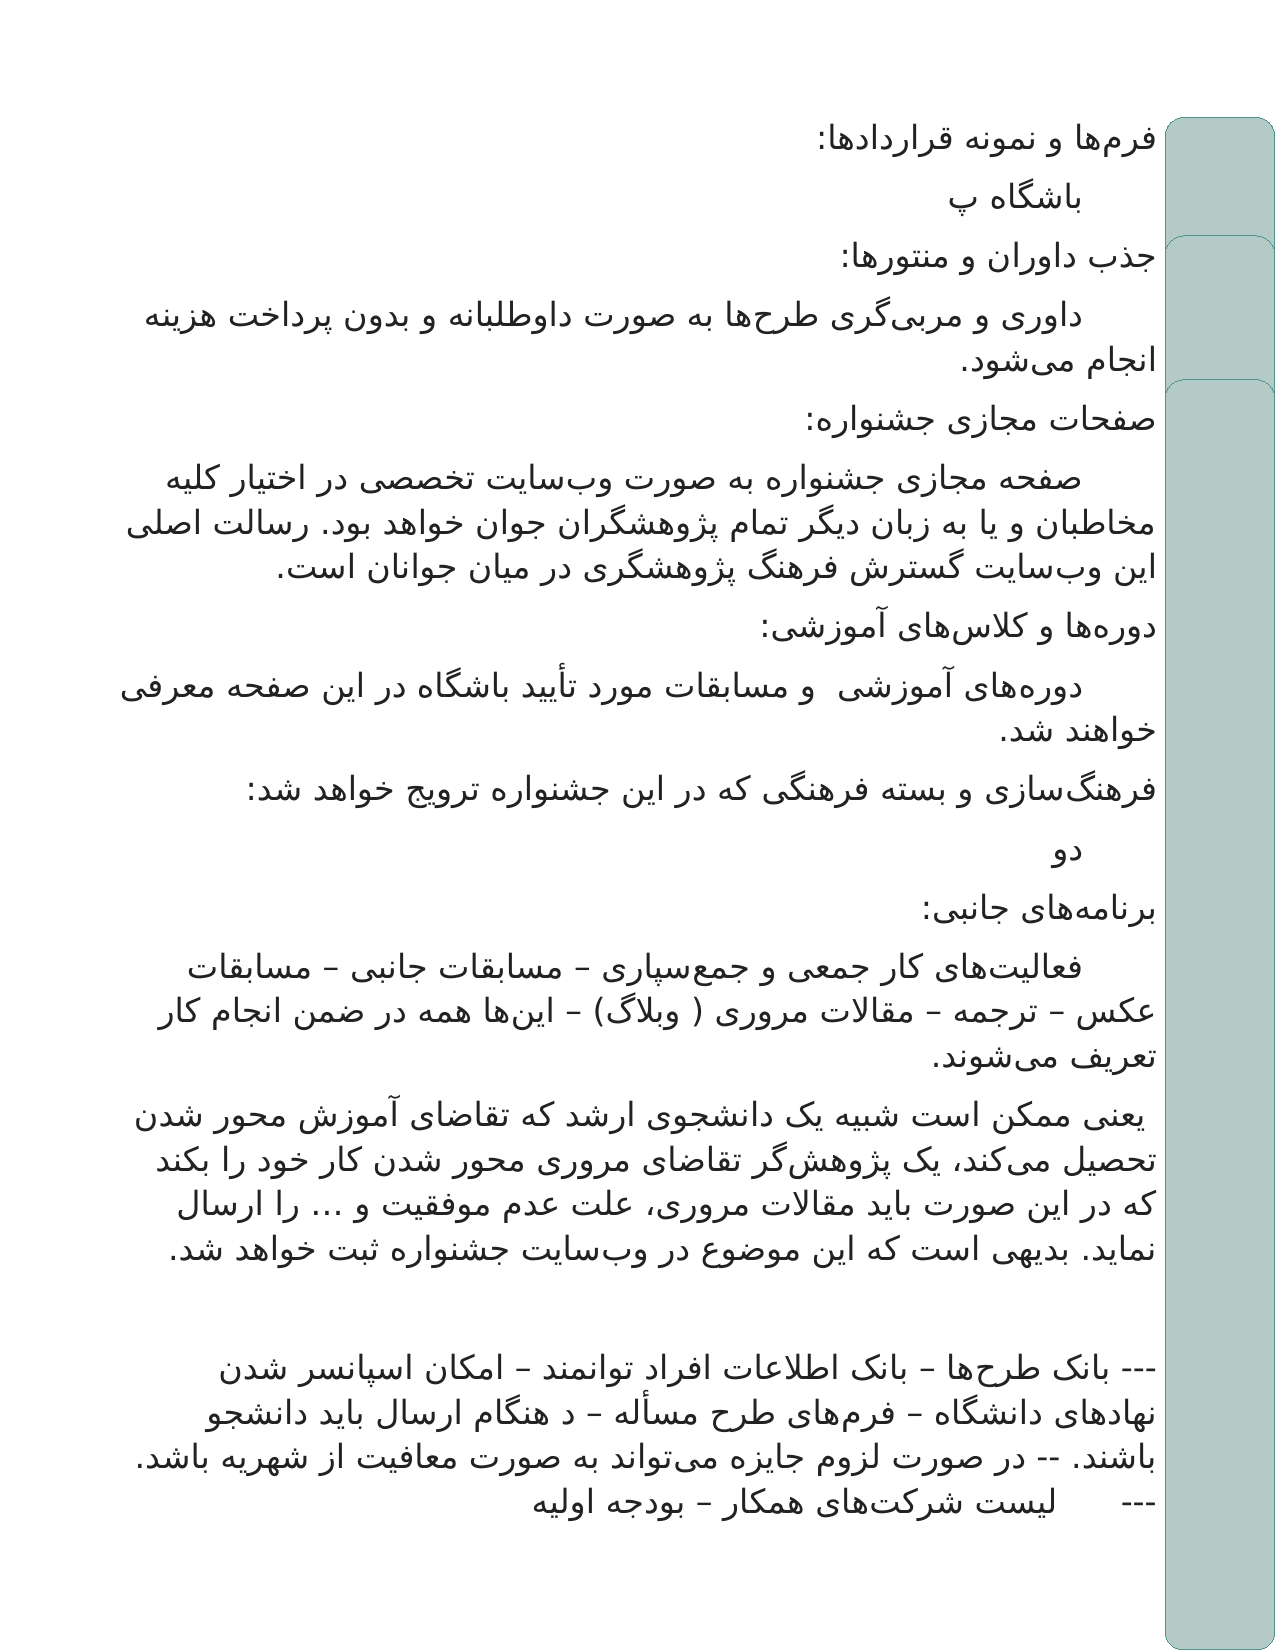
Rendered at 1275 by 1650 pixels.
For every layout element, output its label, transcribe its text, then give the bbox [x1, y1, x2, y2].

text فعالیت‌های کار جمعی و جمع‌سپاری – مسابقات جانبی – مسابقات عکس – ترجمه – مقالات مروری ( وبلاگ) – این‌ها همه در ضمن انجام کار تعریف می‌شوند. [118, 947, 1157, 1075]
text جذب داوران و منتورها: [118, 236, 1157, 275]
text دوره‌های آموزشی و مسابقات مورد تأیید باشگاه در این صفحه معرفی خواهند شد. [118, 666, 1157, 749]
text --- بانک طرح‌ها – بانک اطلاعات افراد توانمند – امکان اسپانسر شدن نهادهای دانشگاه – فرم‌های طرح مسأله – د هنگام ارسال باید دانشجو باشند. -- در صورت لزوم جایزه می‌تواند به صورت معافیت از شهریه باشد. --- لیست شرکت‌های همکار – بودجه اولیه [118, 1349, 1157, 1521]
text دو [118, 829, 1157, 868]
text صفحات مجازی جشنواره: [118, 399, 1157, 438]
text برنامه‌های جانبی: [118, 888, 1157, 927]
text فرم‌ها و نمونه قراردادها: [118, 118, 1157, 157]
text یعنی ممکن است شبیه یک دانشجوی ارشد که تقاضای آموزش محور شدن تحصیل می‌کند، یک پژوهش‌گر تقاضای مروری محور شدن کار خود را بکند که در این صورت باید مقالات مروری، علت عدم موفقیت و … را ارسال نماید. بدیهی است که این موضوع در وب‌سایت جشنواره ثبت خواهد شد. [118, 1096, 1157, 1268]
text دوره‌ها و کلاس‌های آموزشی: [118, 607, 1157, 646]
text صفحه مجازی جشنواره به صورت وب‌سایت تخصصی در اختیار کلیه مخاطبان و یا به زبان دیگر تمام پژوهشگران جوان خواهد بود. رسالت اصلی این وب‌سایت گسترش فرهنگ پژوهشگری در میان جوانان است. [118, 458, 1157, 587]
text فرهنگ‌سازی و بسته فرهنگی که در این جشنواره ترویج خواهد شد: [118, 770, 1157, 809]
text باشگاه پ [118, 177, 1157, 216]
text داوری و مربی‌گری طرح‌ها به صورت داوطلبانه و بدون پرداخت هزینه انجام می‌شود. [118, 296, 1157, 379]
